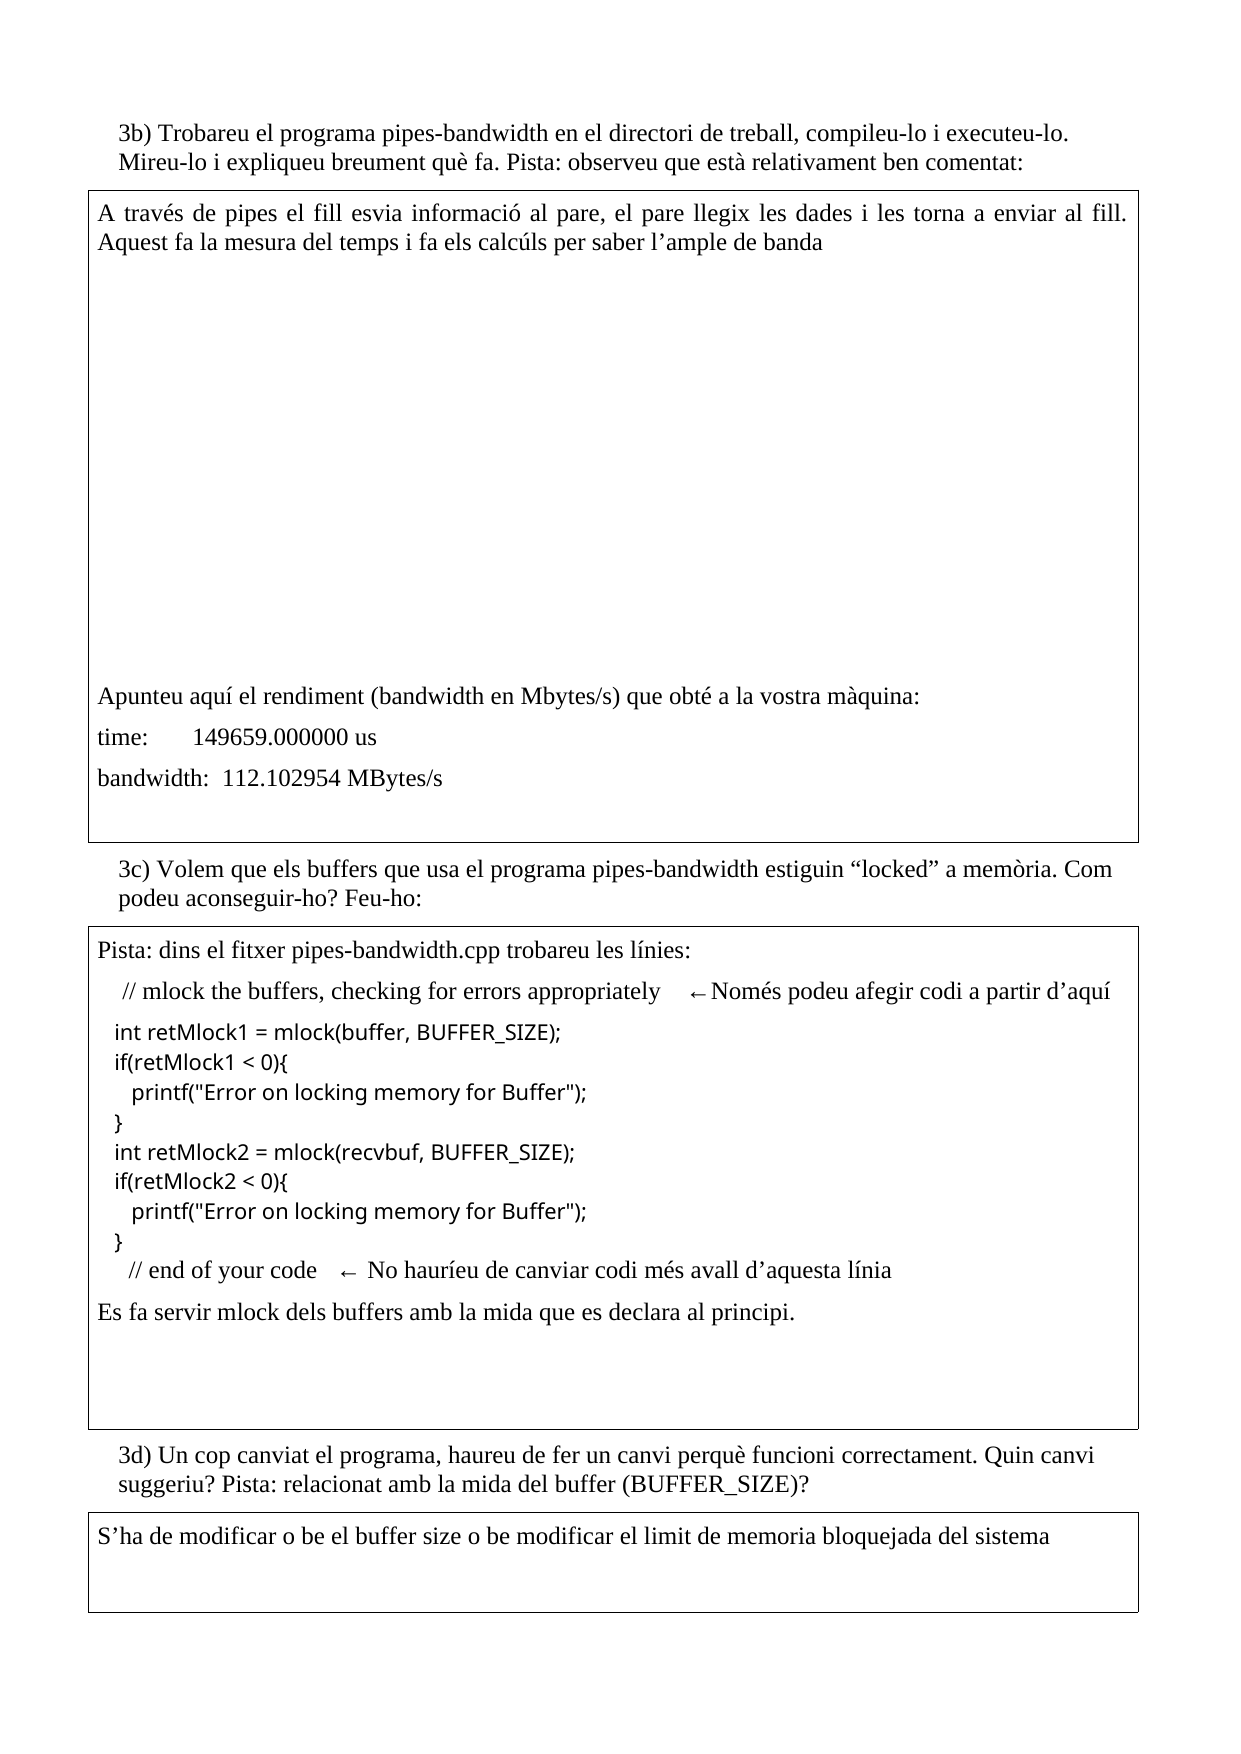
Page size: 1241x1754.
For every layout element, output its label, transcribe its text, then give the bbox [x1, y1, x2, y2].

text [89, 191, 1138, 842]
text // mlock the buffers, checking for errors appropriately ←Només podeu afegir codi a partir d’aquí [97, 976, 1129, 1005]
text S’ha de modificar o be el buffer size o be modificar el limit de memoria bloquejada del sistema [97, 1521, 1129, 1550]
text time: 149659.000000 us [97, 722, 1129, 751]
text bandwidth: 112.102954 MBytes/s [97, 763, 1129, 792]
text int retMlock2 = mlock(recvbuf, BUFFER_SIZE); [97, 1136, 1129, 1166]
text 3c) Volem que els buffers que usa el programa pipes-bandwidth estiguin “locked” a memòria. Com podeu aconseguir-ho? Feu-ho: [118, 843, 1122, 912]
text printf("Error on locking memory for Buffer"); [97, 1077, 1129, 1107]
text } [97, 1107, 1129, 1136]
text int retMlock1 = mlock(buffer, BUFFER_SIZE); [97, 1017, 1129, 1047]
text printf("Error on locking memory for Buffer"); [97, 1196, 1129, 1226]
text Es fa servir mlock dels buffers amb la mida que es declara al principi. [97, 1297, 1129, 1326]
text [89, 927, 1138, 1429]
text if(retMlock2 < 0){ [97, 1166, 1129, 1196]
text } [97, 1226, 1129, 1256]
text Pista: dins el fitxer pipes-bandwidth.cpp trobareu les línies: [97, 935, 1129, 963]
text Apunteu aquí el rendiment (bandwidth en Mbytes/s) que obté a la vostra màquina: [97, 681, 1129, 710]
text 3d) Un cop canviat el programa, haureu de fer un canvi perquè funcioni correctament. Quin canvi suggeriu? Pista: relacionat amb la mida del buffer (BUFFER_SIZE)? [118, 1430, 1122, 1498]
text // end of your code ← No hauríeu de canviar codi més avall d’aquesta línia [97, 1256, 1129, 1284]
text A través de pipes el fill esvia informació al pare, el pare llegix les dades i les torna a enviar al fill. Aquest fa la mesura del temps i fa els calcúls per saber l’ample de banda [97, 198, 1129, 256]
text if(retMlock1 < 0){ [97, 1047, 1129, 1077]
text 3b) Trobareu el programa pipes-bandwidth en el directori de treball, compileu-lo i executeu-lo. Mireu-lo i expliqueu breument què fa. Pista: observeu que està relativament ben comentat: [118, 118, 1122, 176]
